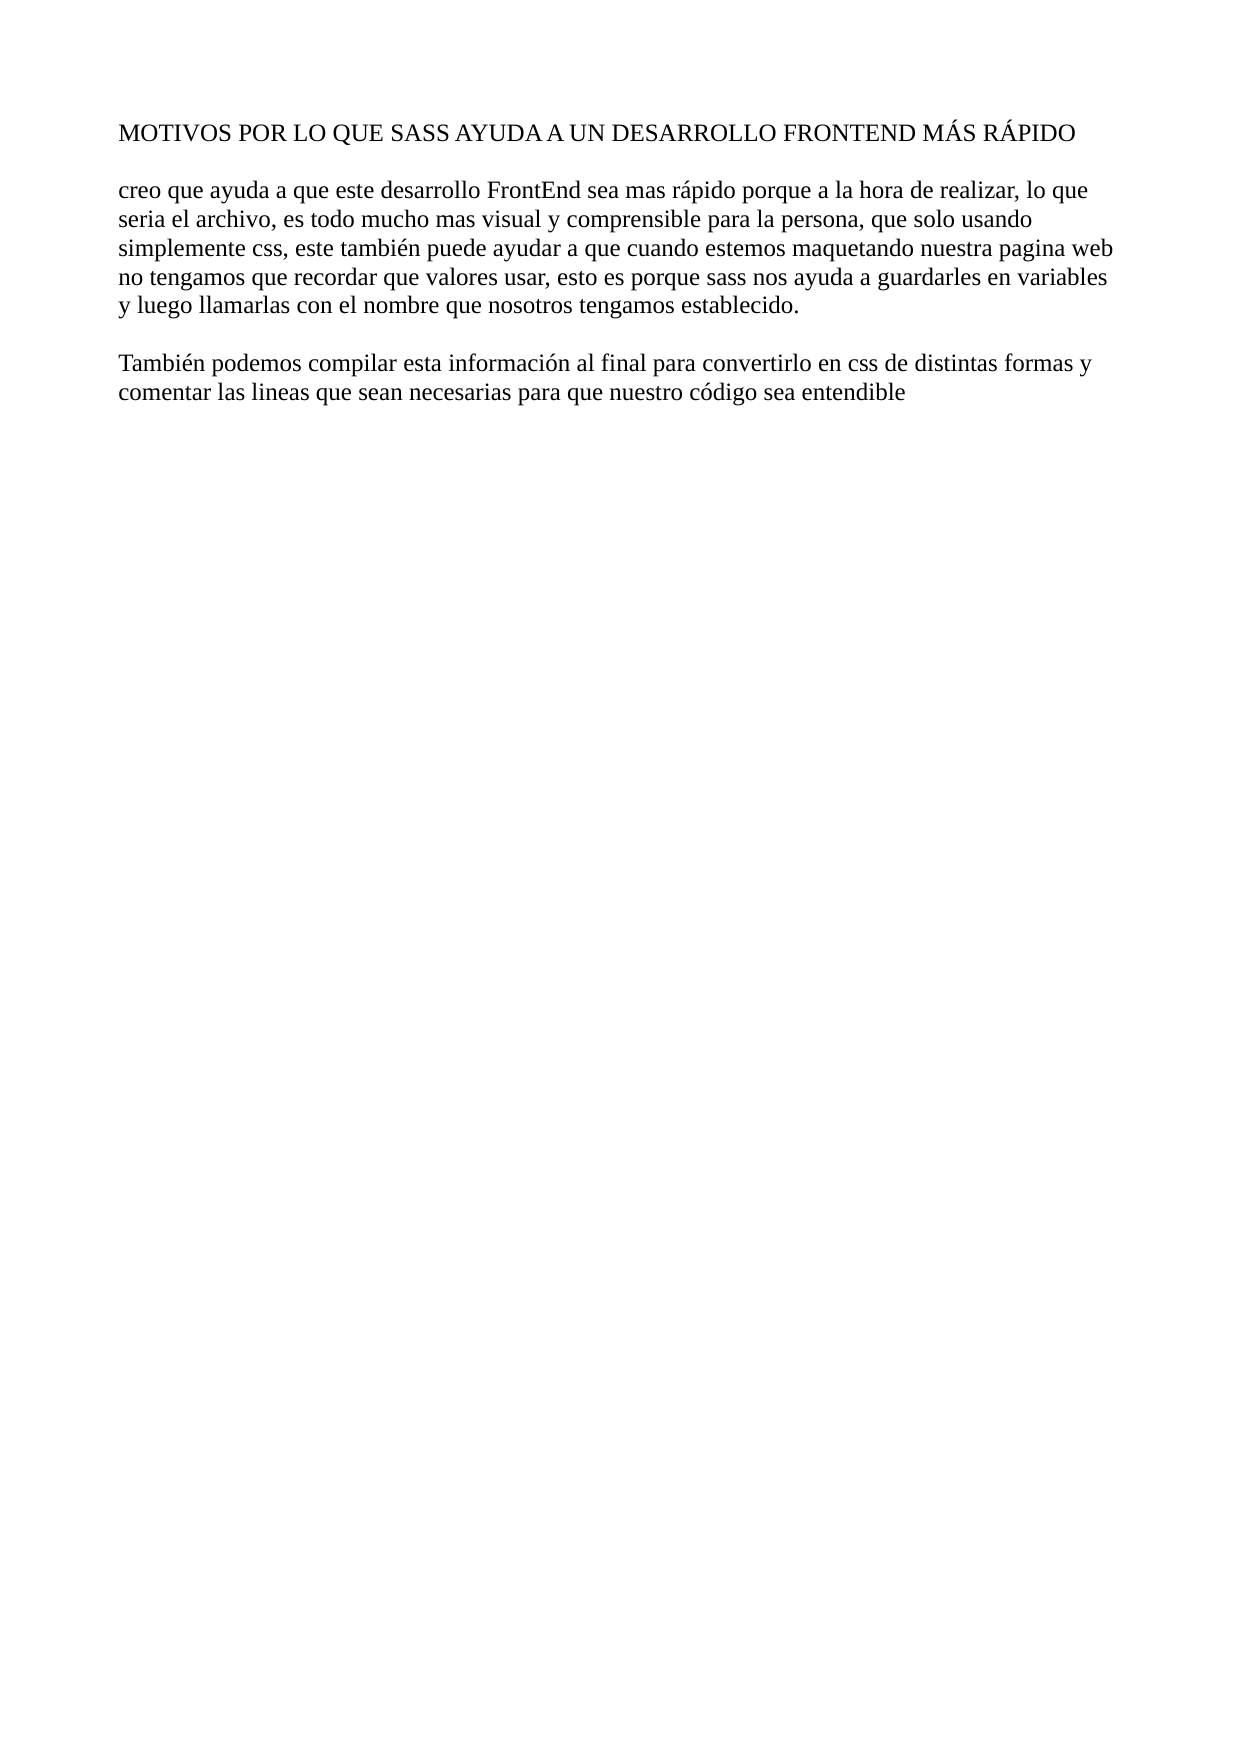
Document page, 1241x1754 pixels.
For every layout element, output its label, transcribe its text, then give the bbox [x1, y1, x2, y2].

text MOTIVOS POR LO QUE SASS AYUDA A UN DESARROLLO FRONTEND MÁS RÁPIDO [118, 118, 1122, 147]
text creo que ayuda a que este desarrollo FrontEnd sea mas rápido porque a la hora de realizar, lo que seria el archivo, es todo mucho mas visual y comprensible para la persona, que solo usando simplemente css, este también puede ayudar a que cuando estemos maquetando nuestra pagina web [118, 176, 1122, 262]
text no tengamos que recordar que valores usar, esto es porque sass nos ayuda a guardarles en variables y luego llamarlas con el nombre que nosotros tengamos establecido. [118, 262, 1122, 319]
text También podemos compilar esta información al final para convertirlo en css de distintas formas y comentar las lineas que sean necesarias para que nuestro código sea entendible [118, 348, 1122, 406]
